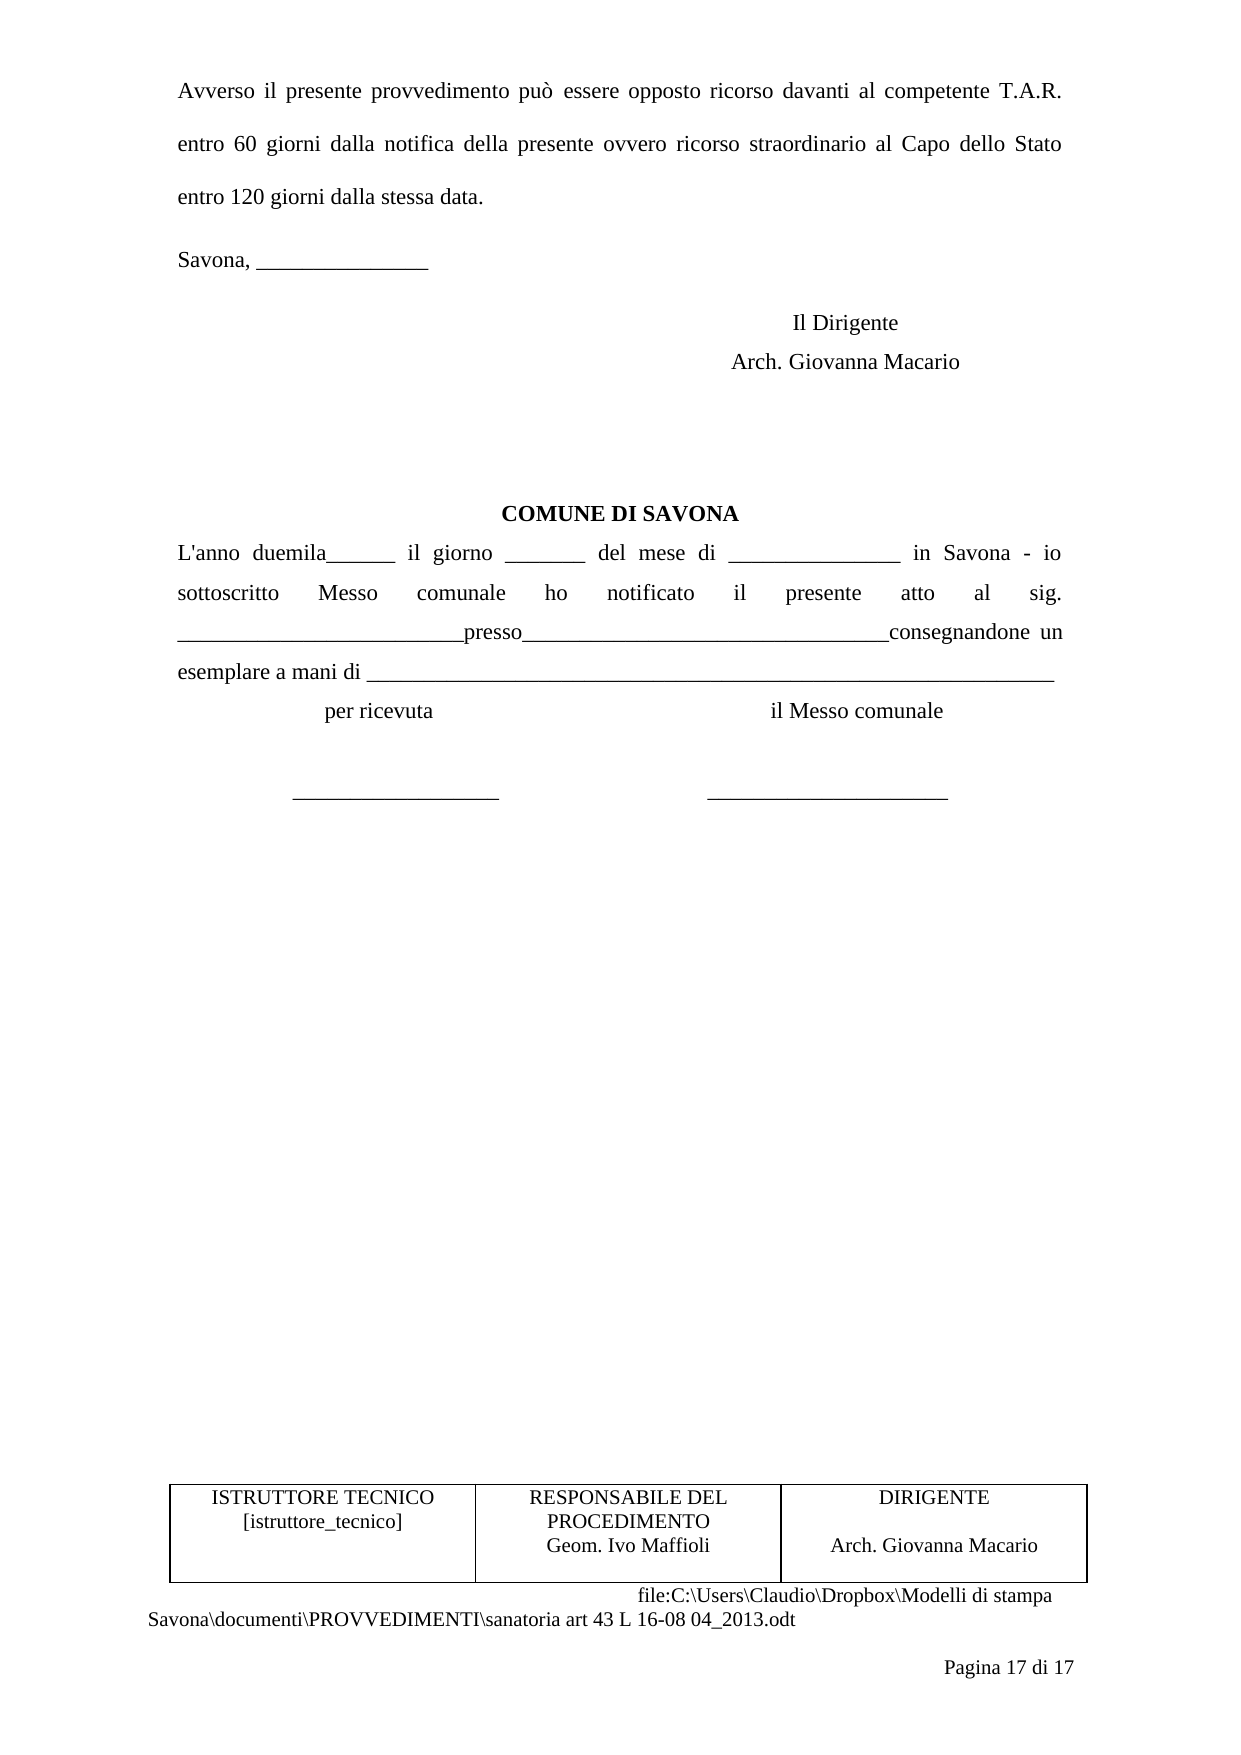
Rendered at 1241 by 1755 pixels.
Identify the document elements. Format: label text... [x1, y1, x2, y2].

text __________________ ­­­­­­­­­­­­_____________________ [177, 776, 1063, 803]
text per ricevuta il Messo comunale [177, 697, 1063, 724]
table_header [148, 299, 598, 374]
table_header Il Dirigente Arch. Giovanna Macario [598, 299, 1093, 374]
text Savona, _______________ [177, 246, 1063, 272]
text L'anno duemila______ il giorno _______ del mese di _______________ in Savona - io sottoscritto Messo comunale ho notificato il presente atto al sig. _________________________presso________________________________consegnandone un esemplare a mani di ____________________________________________________________ [177, 539, 1063, 684]
text Avverso il presente provvedimento può essere opposto ricorso davanti al competente T.A.R. entro 60 giorni dalla notifica della presente ovvero ricorso straordinario al Capo dello Stato entro 120 giorni dalla stessa data. [177, 75, 1063, 209]
text COMUNE DI SAVONA [177, 500, 1063, 526]
